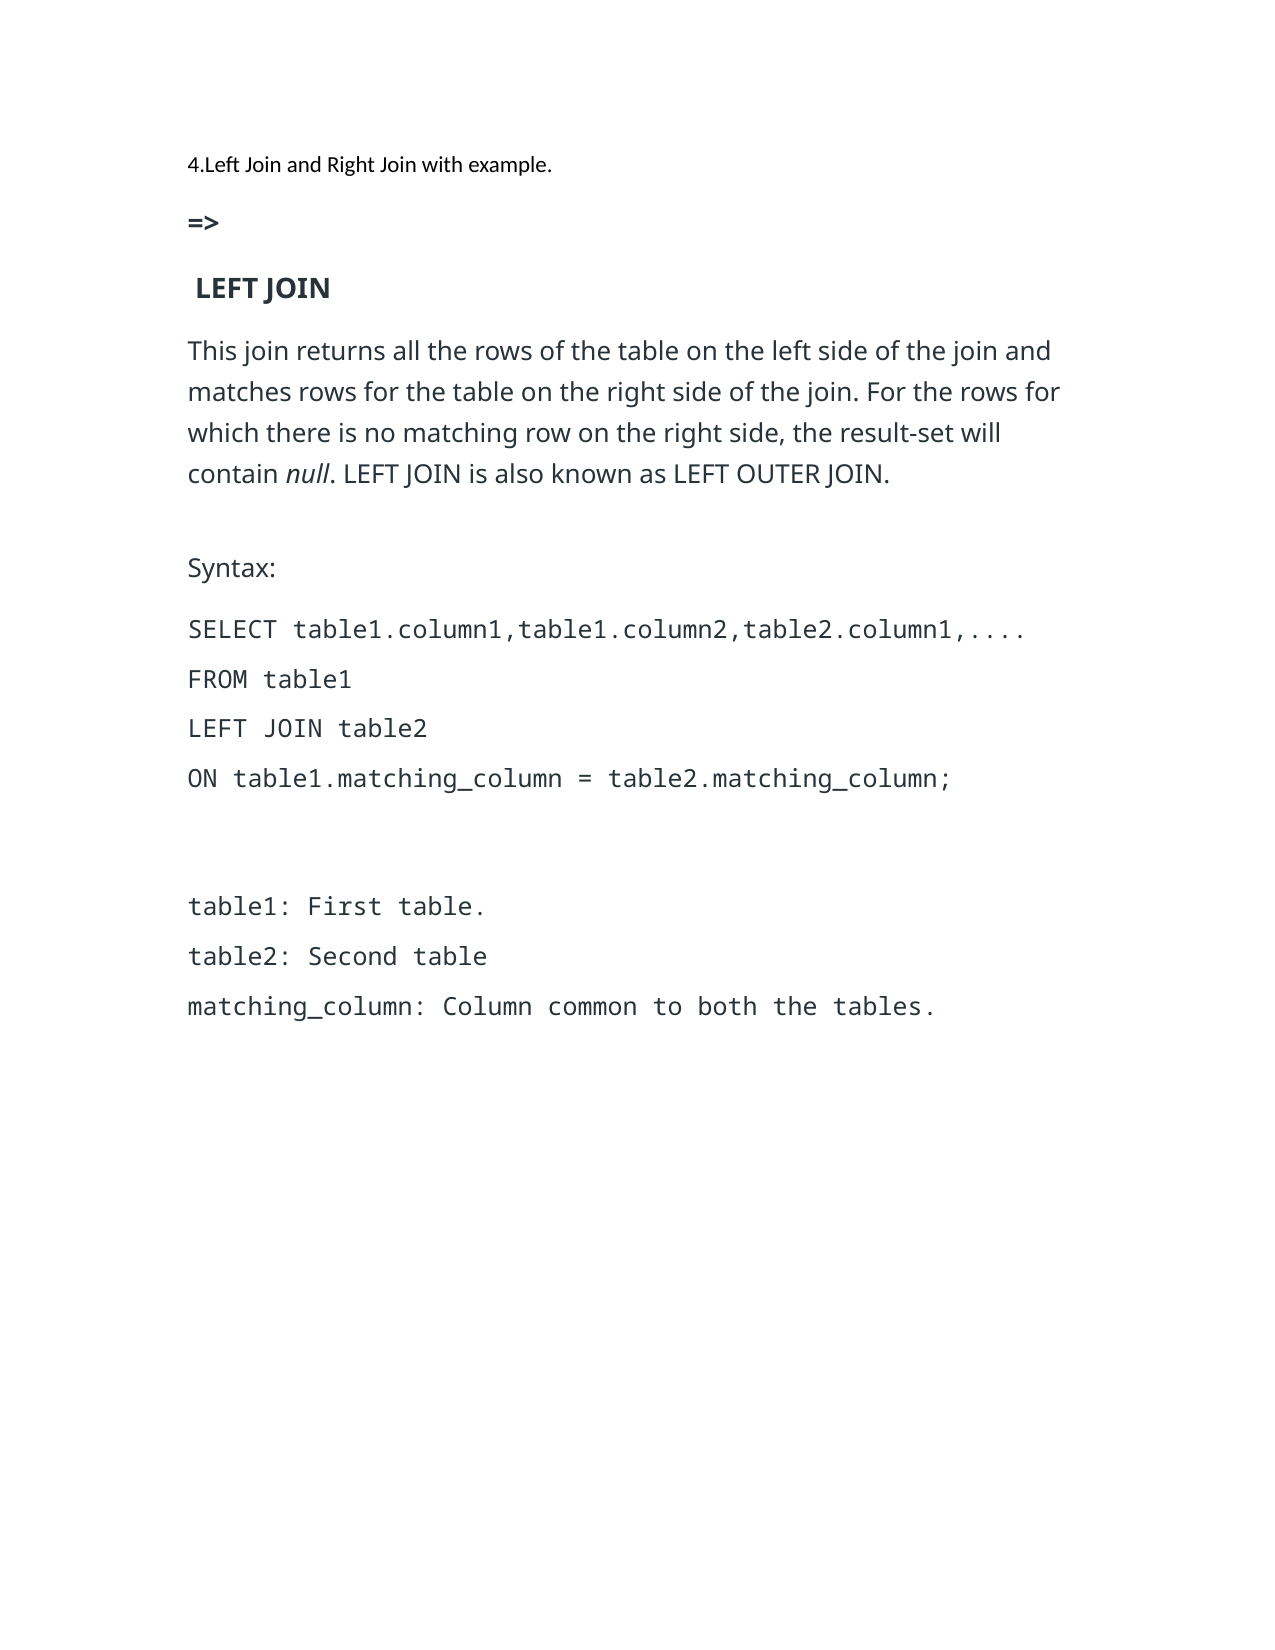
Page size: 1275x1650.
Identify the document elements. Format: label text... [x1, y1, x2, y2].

text table2: Second table [187, 939, 1087, 973]
subtitle LEFT JOIN [187, 268, 1087, 306]
subtitle => [187, 203, 1087, 241]
text Syntax: [187, 550, 1087, 586]
text matching_column: Column common to both the tables. [187, 988, 1087, 1022]
text ON table1.matching_column = table2.matching_column; [187, 761, 1087, 795]
text table1: First table. [187, 889, 1087, 923]
text This join returns all the rows of the table on the left side of the join and matches rows for the table on the right side of the join. For the rows for which there is no matching row on the right side, the result-set will contain null. LEFT JOIN is also known as LEFT OUTER JOIN. [187, 333, 1087, 491]
text LEFT JOIN table2 [187, 711, 1087, 745]
text SELECT table1.column1,table1.column2,table2.column1,.... [187, 612, 1087, 646]
text 4.Left Join and Right Join with example. [187, 150, 1087, 178]
text FROM table1 [187, 661, 1087, 695]
